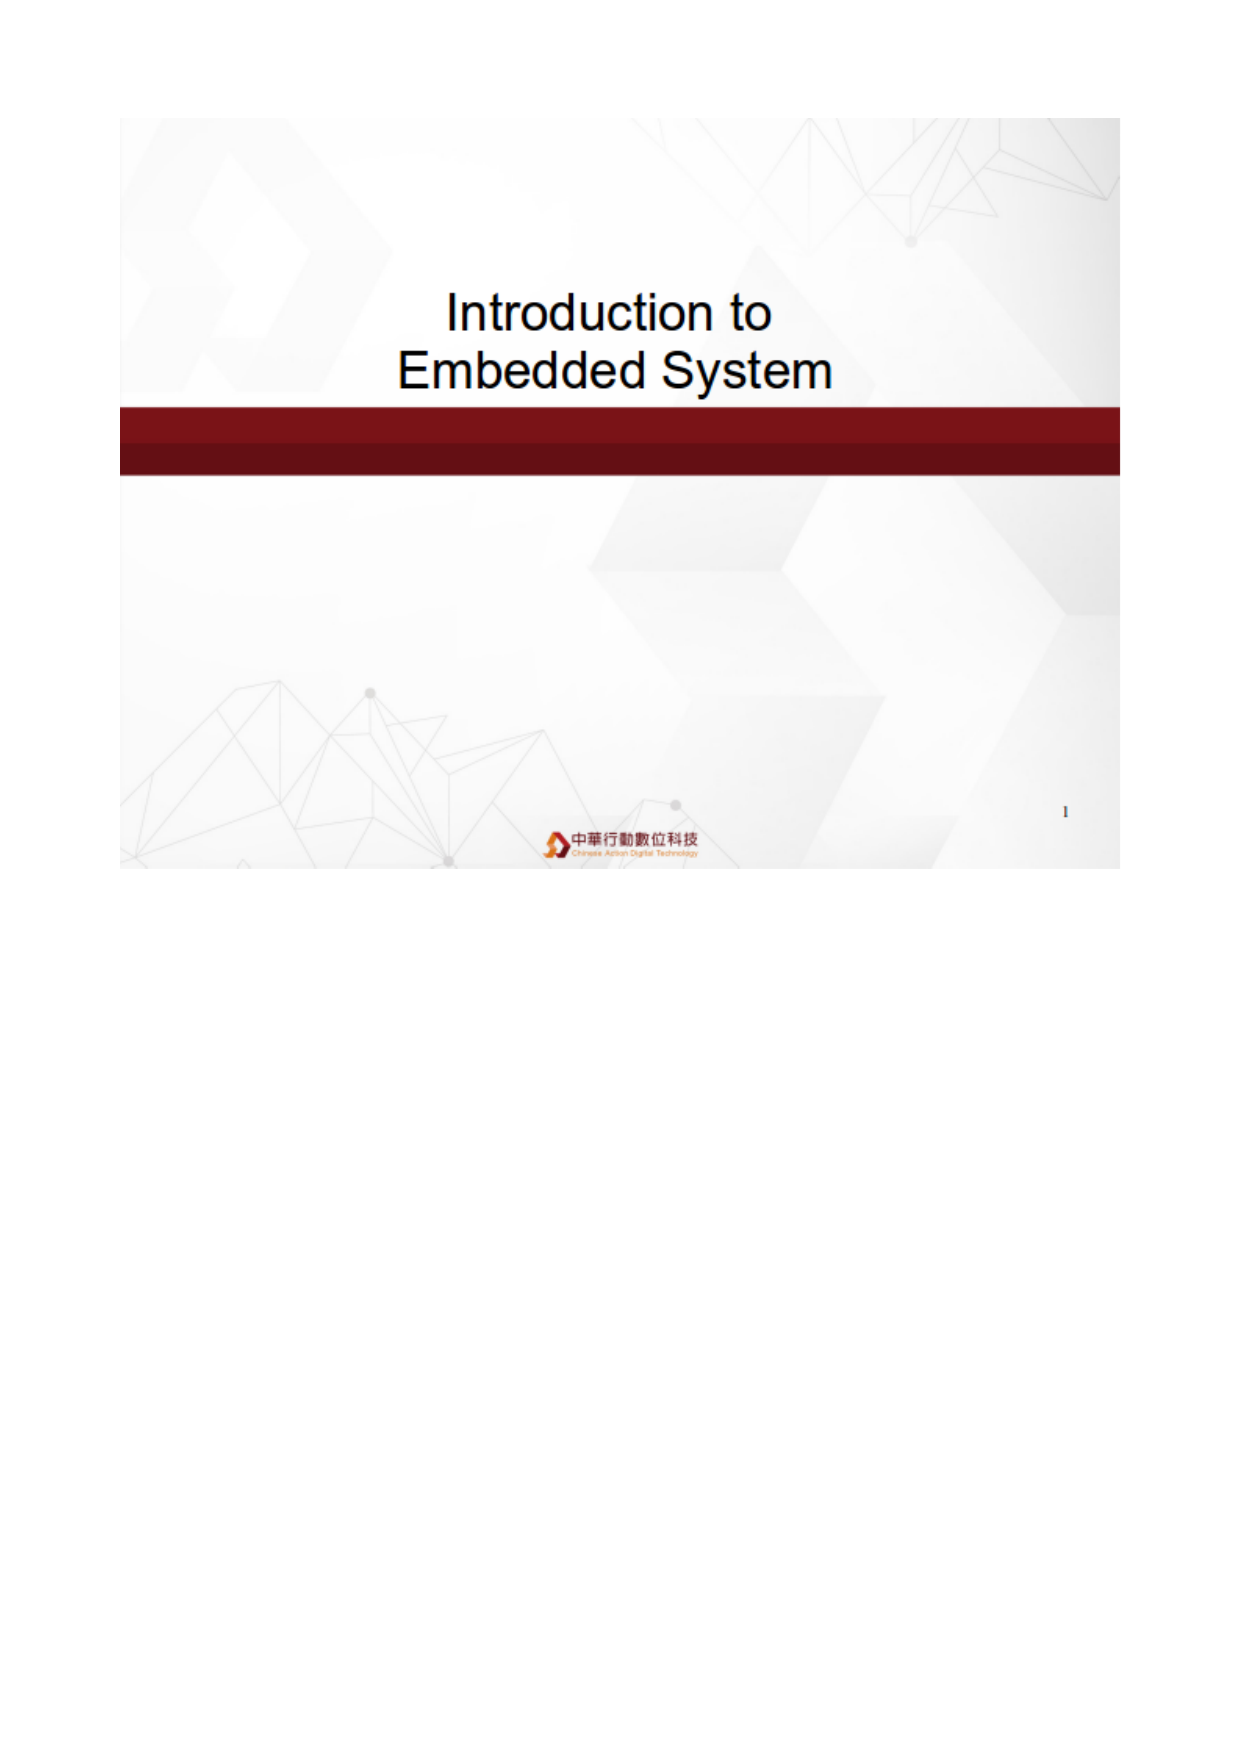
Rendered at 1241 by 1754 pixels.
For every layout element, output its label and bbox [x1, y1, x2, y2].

picture [120, 118, 1121, 869]
